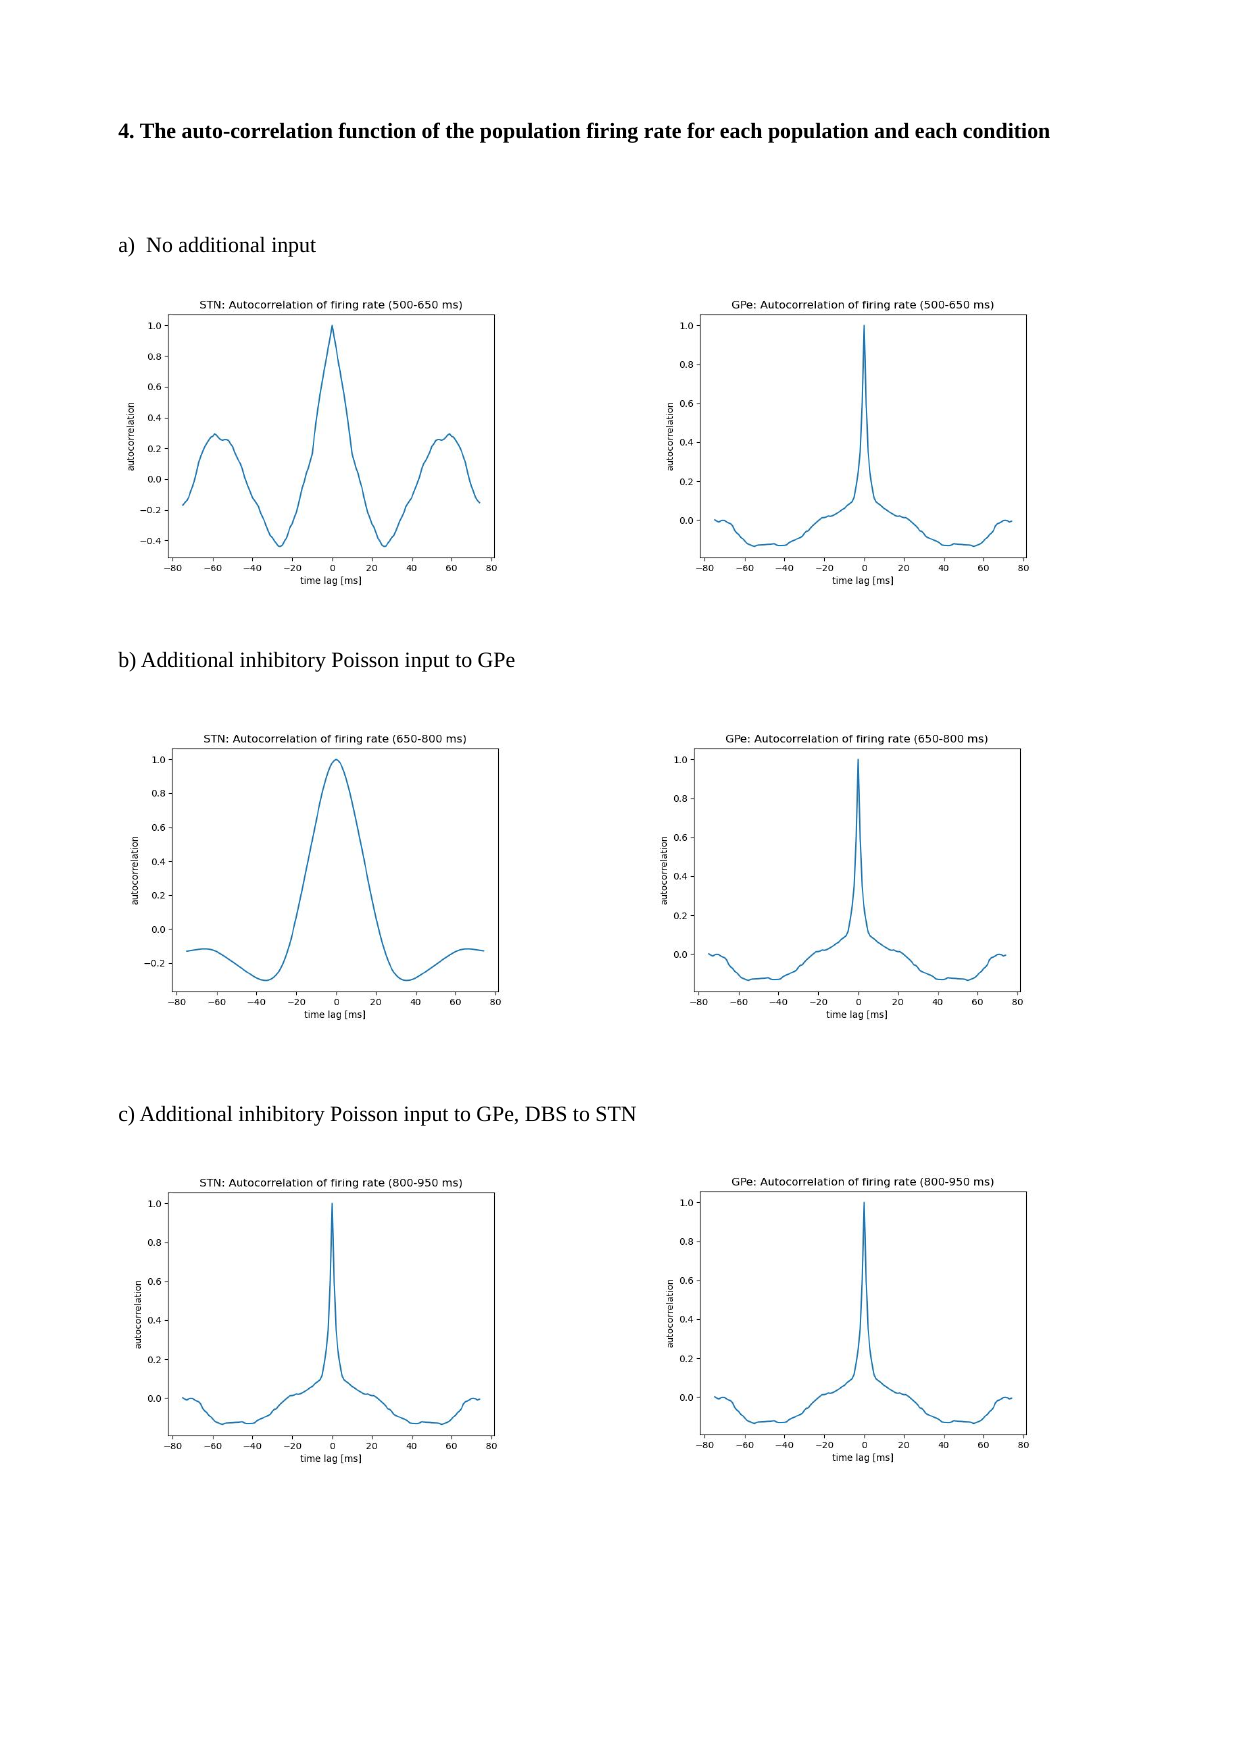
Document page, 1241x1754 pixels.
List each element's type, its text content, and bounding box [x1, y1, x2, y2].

text b) Additional inhibitory Poisson input to GPe [118, 647, 1122, 673]
picture [647, 1153, 1068, 1469]
picture [116, 1154, 536, 1470]
picture [119, 710, 540, 1026]
text c) Additional inhibitory Poisson input to GPe, DBS to STN [118, 1101, 1122, 1126]
text a) No additional input [118, 232, 1122, 257]
picture [647, 277, 1068, 592]
picture [116, 277, 536, 592]
text 4. The auto-correlation function of the population firing rate for each population and each condition [118, 118, 1122, 143]
picture [641, 710, 1062, 1026]
